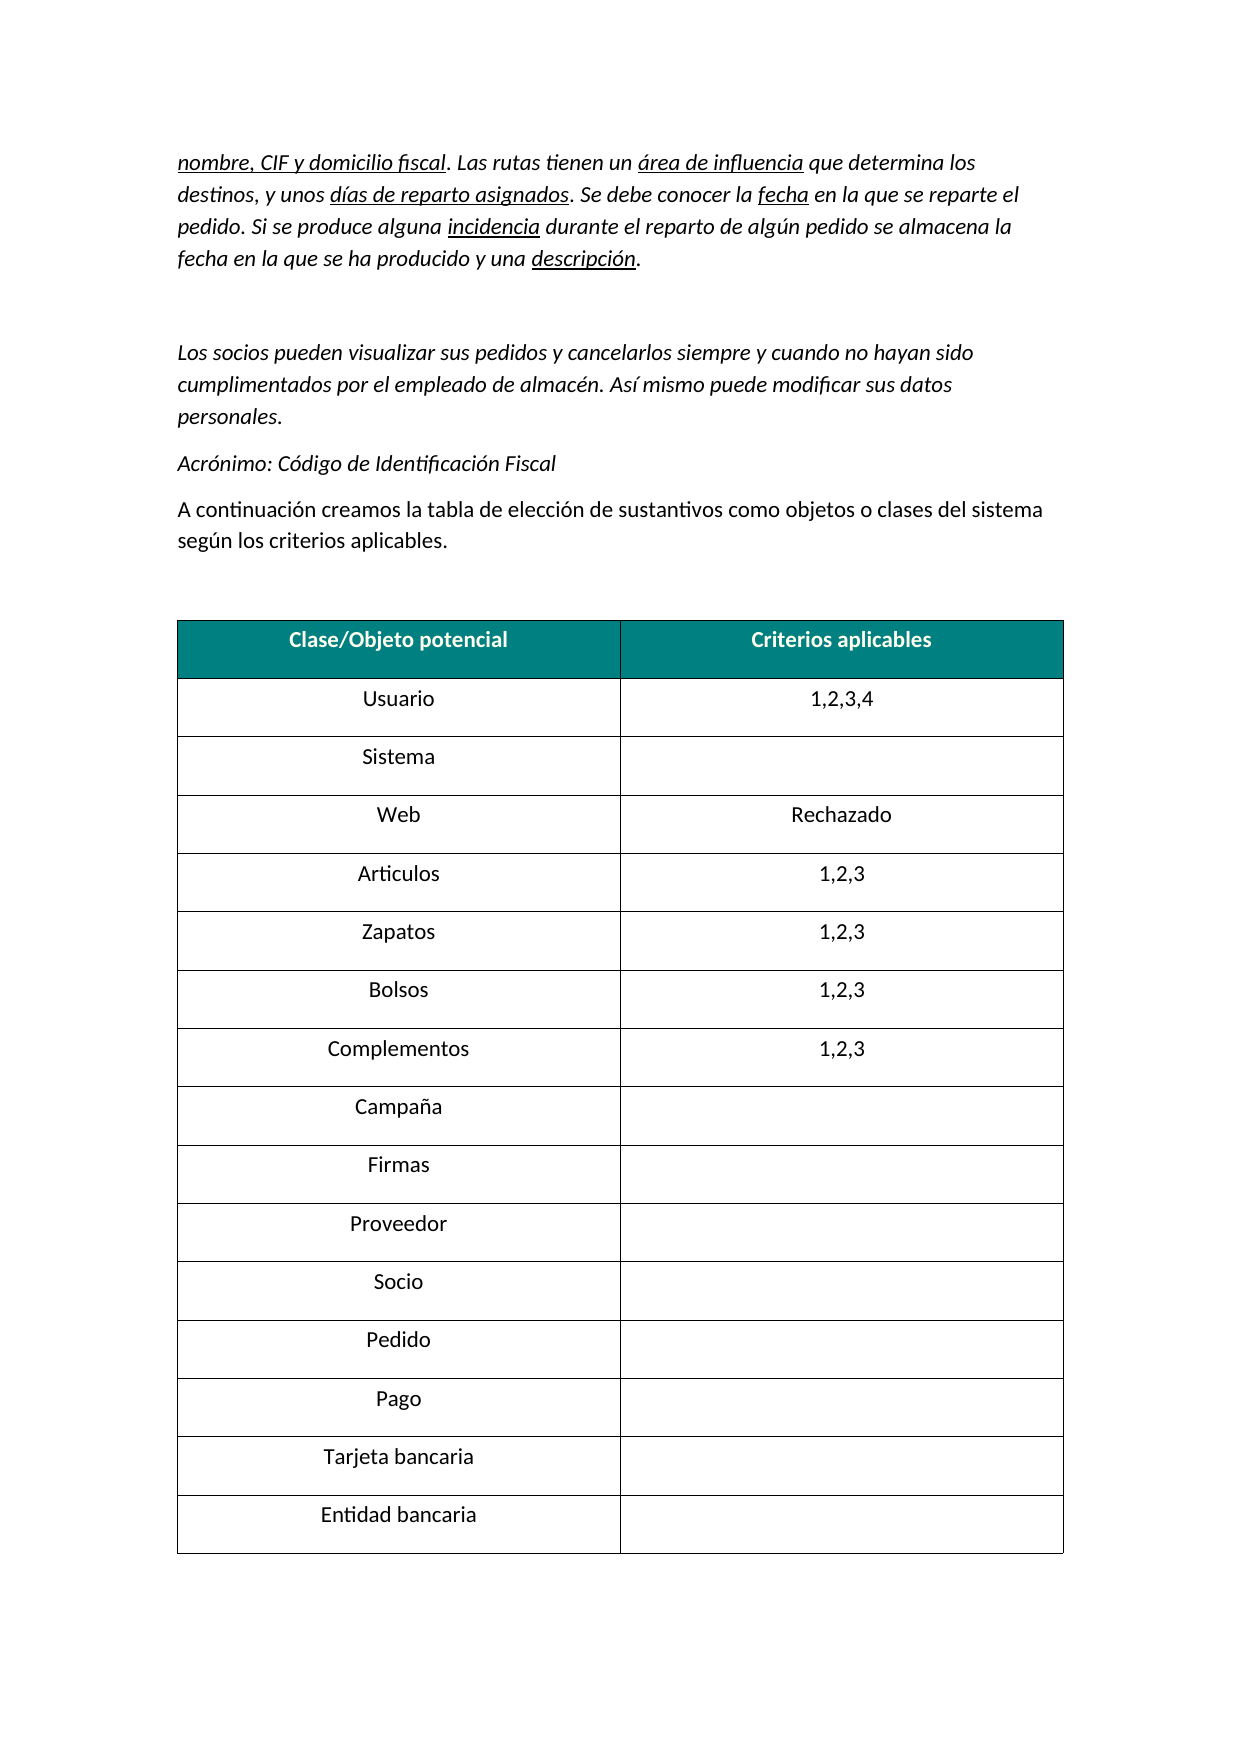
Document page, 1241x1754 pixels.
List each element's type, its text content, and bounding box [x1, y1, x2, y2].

table_cell [621, 1379, 1063, 1436]
table_cell [621, 1204, 1063, 1261]
table_cell Articulos [178, 854, 620, 911]
table_cell 1,2,3,4 [621, 679, 1063, 736]
text Acrónimo: Código de Identificación Fiscal [177, 449, 1063, 477]
table_cell 1,2,3 [621, 854, 1063, 911]
table_cell Tarjeta bancaria [178, 1437, 620, 1494]
table_cell Pedido [178, 1321, 620, 1378]
table_cell Campaña [178, 1087, 620, 1144]
table_cell Web [178, 796, 620, 853]
table_cell 1,2,3 [621, 971, 1063, 1028]
table_cell Pago [178, 1379, 620, 1436]
table_cell Zapatos [178, 912, 620, 969]
text nombre, CIF y domicilio fiscal. Las rutas tienen un área de influencia que determina los destinos, y unos días de reparto asignados. Se debe conocer la fecha en la que se reparte el pedido. Si se produce alguna incidencia durante el reparto de algún pedido se almacena la fecha en la que se ha producido y una descripción. [177, 148, 1063, 272]
table_cell [621, 1146, 1063, 1203]
table_cell [621, 737, 1063, 794]
table_cell Firmas [178, 1146, 620, 1203]
table_header Clase/Objeto potencial [178, 621, 620, 678]
table_cell Entidad bancaria [178, 1496, 620, 1553]
table_cell [621, 1262, 1063, 1319]
table_cell 1,2,3 [621, 1029, 1063, 1086]
table_cell Socio [178, 1262, 620, 1319]
table_header Criterios aplicables [621, 621, 1063, 678]
table_cell Bolsos [178, 971, 620, 1028]
table_cell Rechazado [621, 796, 1063, 853]
table_cell 1,2,3 [621, 912, 1063, 969]
table_cell Complementos [178, 1029, 620, 1086]
table_cell Usuario [178, 679, 620, 736]
table_cell [621, 1437, 1063, 1494]
text Los socios pueden visualizar sus pedidos y cancelarlos siempre y cuando no hayan sido cumplimentados por el empleado de almacén. Así mismo puede modificar sus datos personales. [177, 338, 1063, 430]
table_cell Proveedor [178, 1204, 620, 1261]
table_cell [621, 1321, 1063, 1378]
table_cell [621, 1087, 1063, 1144]
table_cell [621, 1496, 1063, 1553]
text A continuación creamos la tabla de elección de sustantivos como objetos o clases del sistema según los criterios aplicables. [177, 496, 1063, 554]
table_cell Sistema [178, 737, 620, 794]
